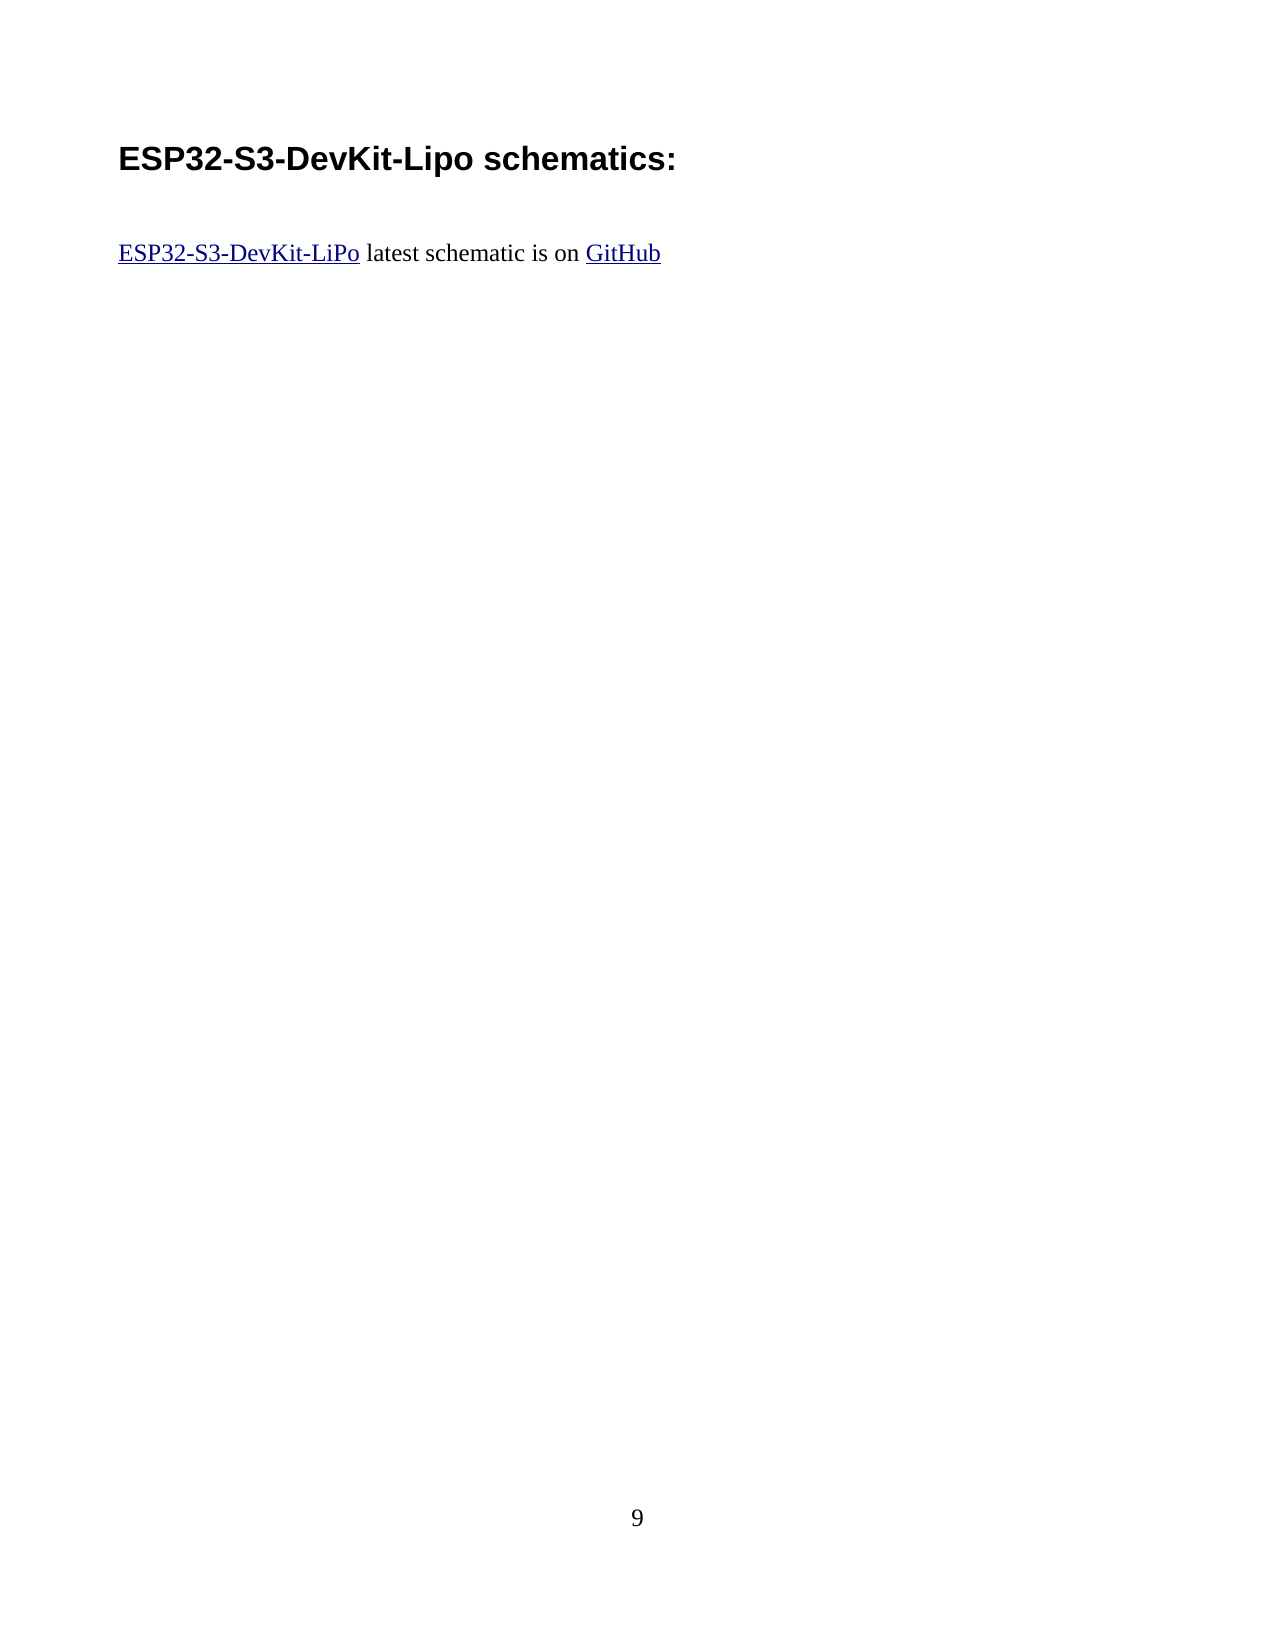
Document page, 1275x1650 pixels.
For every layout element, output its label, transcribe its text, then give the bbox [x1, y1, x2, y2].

subtitle ESP32-S3-DevKit-Lipo schematics: [118, 139, 1157, 178]
text ESP32-S3-DevKit-LiPo latest schematic is on GitHub [118, 238, 1157, 266]
